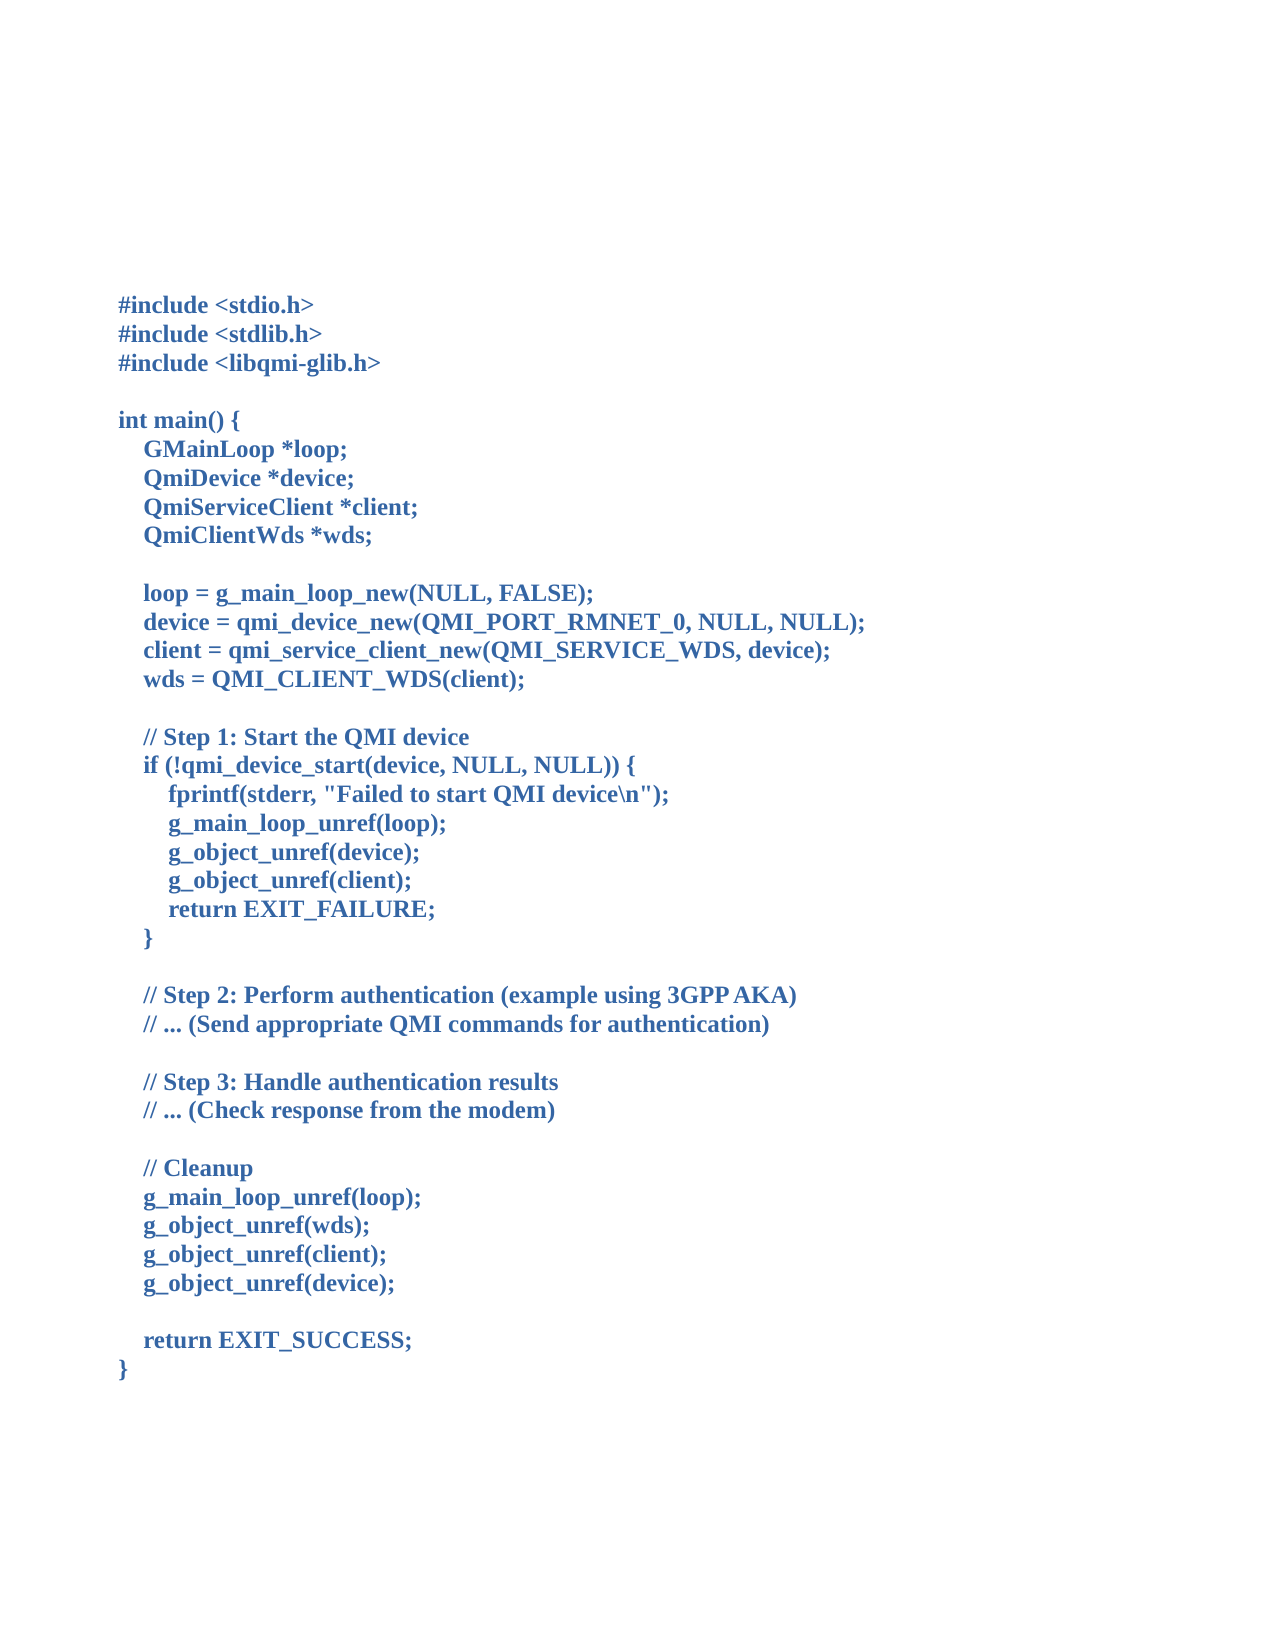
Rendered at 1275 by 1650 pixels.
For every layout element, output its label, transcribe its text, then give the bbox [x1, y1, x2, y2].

text QmiDevice *device; [118, 463, 1157, 492]
text } [118, 1354, 1157, 1383]
text int main() { [118, 406, 1157, 434]
text QmiServiceClient *client; [118, 492, 1157, 521]
text g_main_loop_unref(loop); [118, 1182, 1157, 1211]
text g_object_unref(wds); [118, 1211, 1157, 1239]
text wds = QMI_CLIENT_WDS(client); [118, 664, 1157, 693]
text #include <stdlib.h> [118, 319, 1157, 348]
text g_object_unref(device); [118, 1268, 1157, 1297]
text g_main_loop_unref(loop); [118, 808, 1157, 837]
text // Step 1: Start the QMI device [118, 722, 1157, 751]
text g_object_unref(client); [118, 866, 1157, 894]
text #include <libqmi-glib.h> [118, 348, 1157, 377]
text return EXIT_SUCCESS; [118, 1326, 1157, 1354]
text } [118, 923, 1157, 952]
text return EXIT_FAILURE; [118, 894, 1157, 923]
text #include <stdio.h> [118, 291, 1157, 319]
text // Step 3: Handle authentication results [118, 1067, 1157, 1096]
text device = qmi_device_new(QMI_PORT_RMNET_0, NULL, NULL); [118, 607, 1157, 636]
text QmiClientWds *wds; [118, 521, 1157, 549]
text // ... (Send appropriate QMI commands for authentication) [118, 1009, 1157, 1038]
text loop = g_main_loop_new(NULL, FALSE); [118, 578, 1157, 607]
text g_object_unref(client); [118, 1239, 1157, 1268]
text GMainLoop *loop; [118, 434, 1157, 463]
text if (!qmi_device_start(device, NULL, NULL)) { [118, 751, 1157, 779]
text // Cleanup [118, 1153, 1157, 1182]
text fprintf(stderr, "Failed to start QMI device\n"); [118, 779, 1157, 808]
text // Step 2: Perform authentication (example using 3GPP AKA) [118, 981, 1157, 1009]
text // ... (Check response from the modem) [118, 1096, 1157, 1124]
text client = qmi_service_client_new(QMI_SERVICE_WDS, device); [118, 636, 1157, 664]
text g_object_unref(device); [118, 837, 1157, 866]
